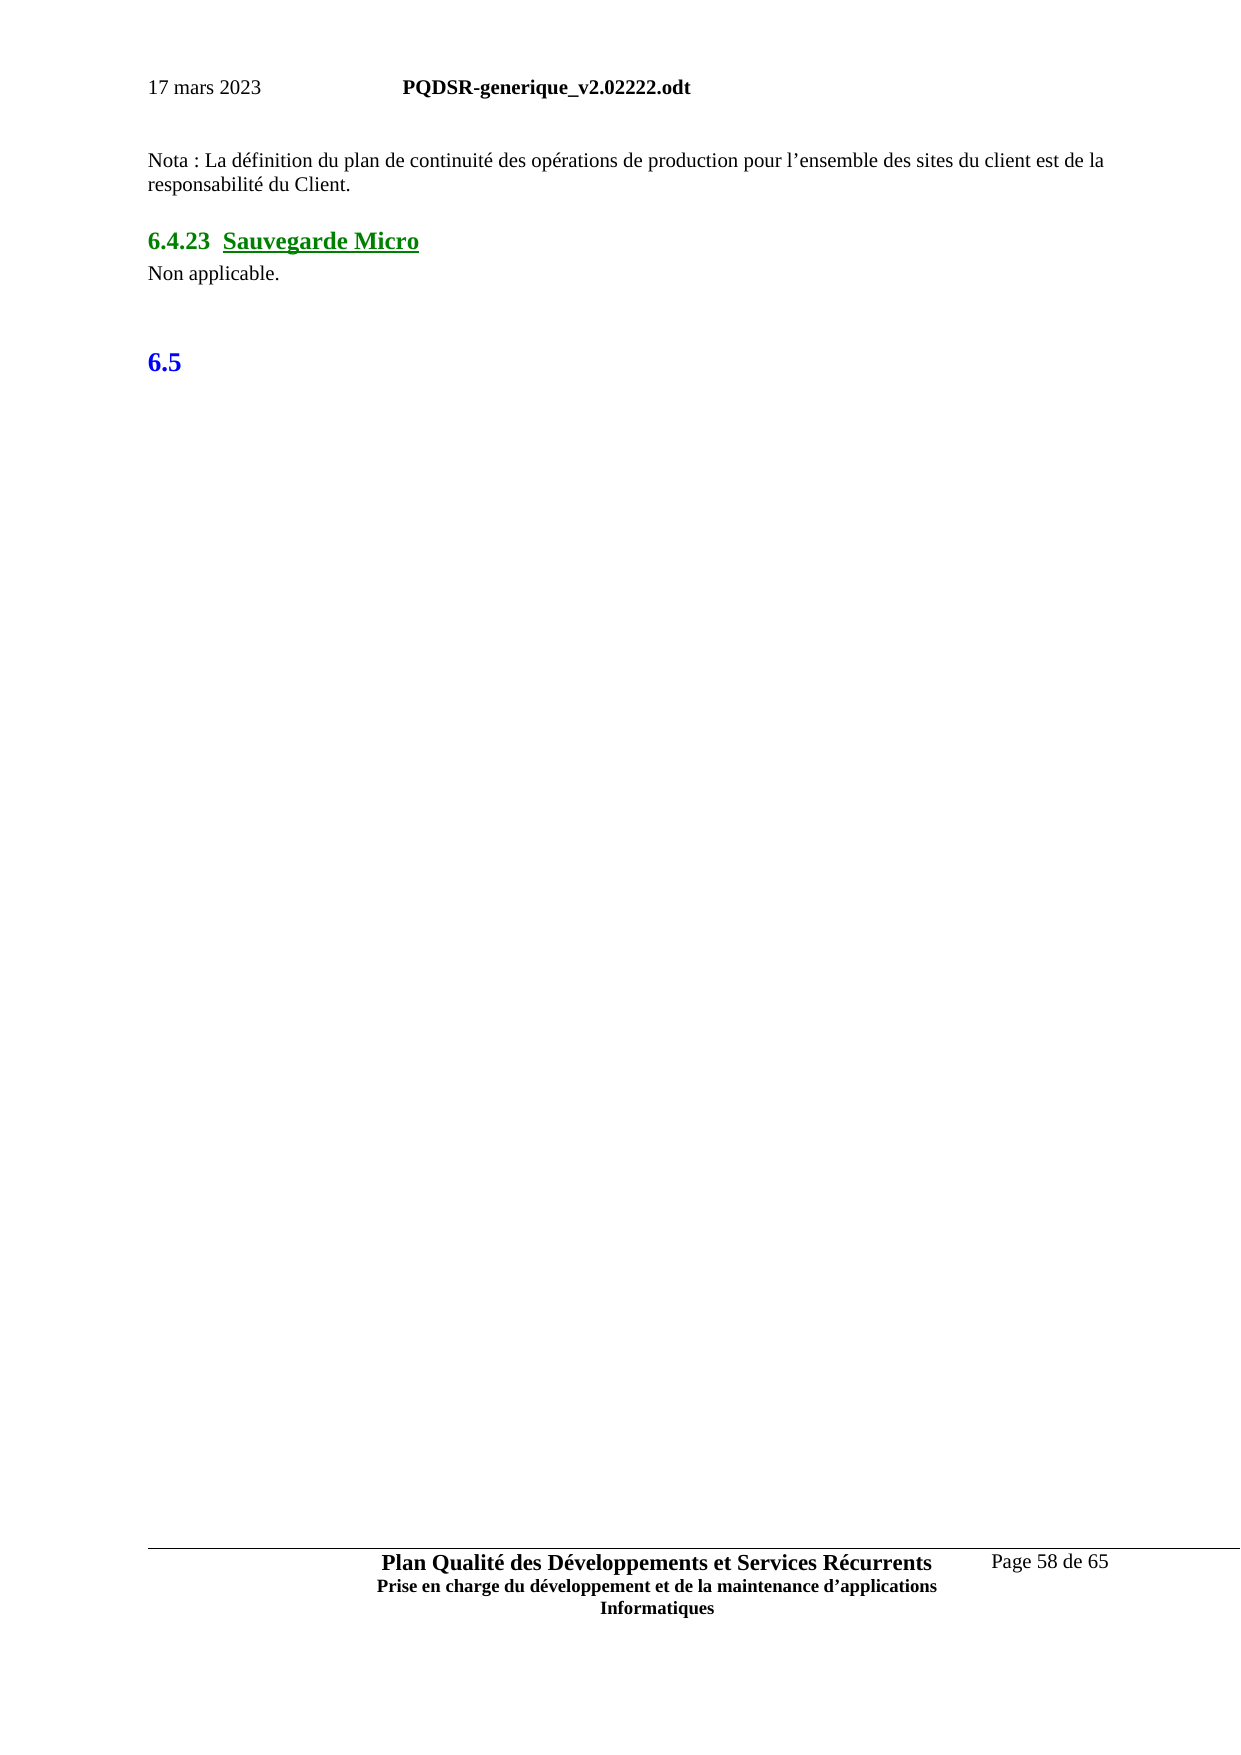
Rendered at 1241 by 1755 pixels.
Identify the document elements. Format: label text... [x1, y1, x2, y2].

subtitle Sauvegarde Micro [148, 226, 1137, 255]
text Nota : La définition du plan de continuité des opérations de production pour l’ensemble des sites du client est de la responsabilité du Client. [148, 148, 1137, 196]
text Non applicable. [148, 261, 1137, 285]
